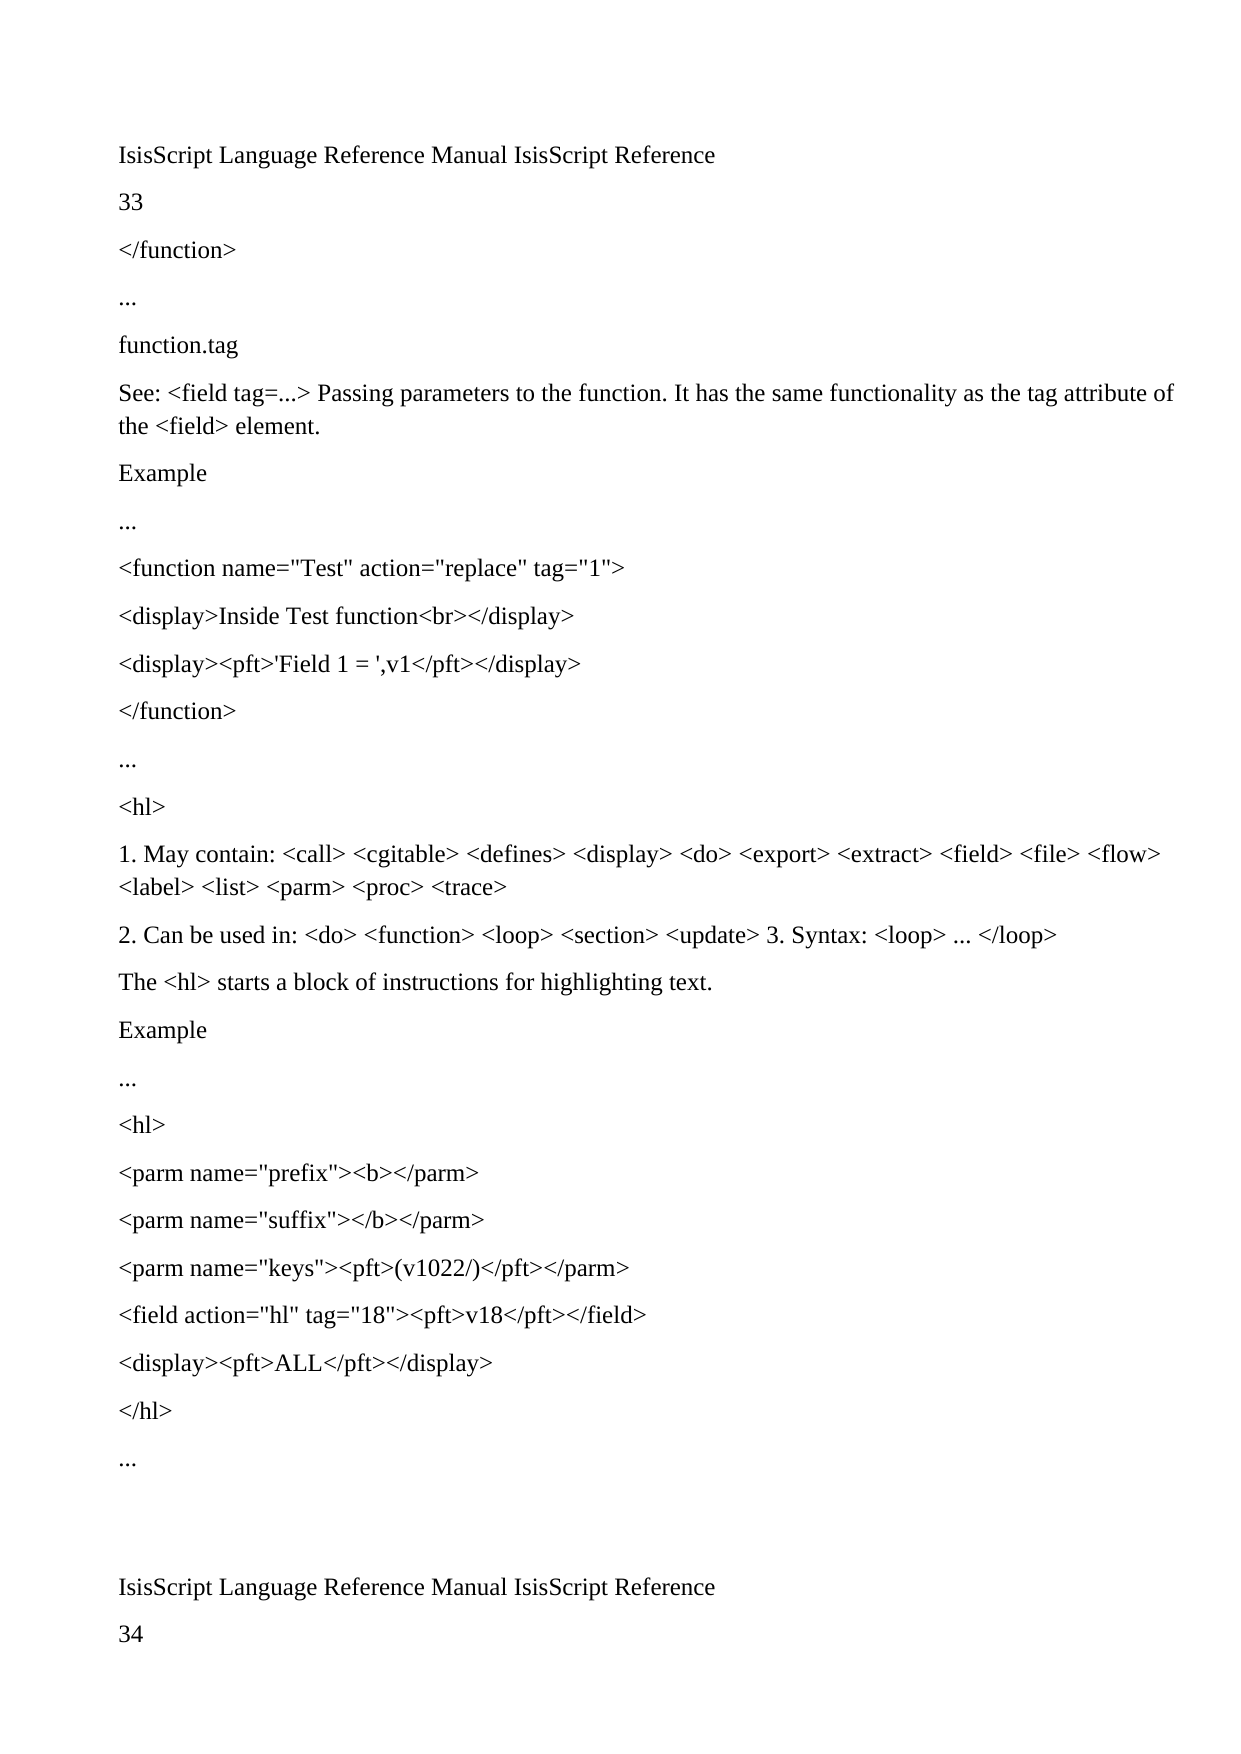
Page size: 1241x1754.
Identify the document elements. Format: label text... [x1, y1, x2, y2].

text 2. Can be used in: <do> <function> <loop> <section> <update> 3. Syntax: <loop> ... </loop> [118, 920, 1181, 948]
text </function> [118, 235, 1181, 264]
text The <hl> starts a block of instructions for highlighting text. [118, 967, 1181, 996]
text 34 [118, 1619, 1181, 1648]
text <parm name="keys"><pft>(v1022/)</pft></parm> [118, 1253, 1181, 1282]
text 1. May contain: <call> <cgitable> <defines> <display> <do> <export> <extract> <field> <file> <flow> <label> <list> <parm> <proc> <trace> [118, 839, 1181, 901]
text Example [118, 458, 1181, 487]
text <function name="Test" action="replace" tag="1"> [118, 553, 1181, 582]
text ... [118, 282, 1181, 311]
text IsisScript Language Reference Manual IsisScript Reference [118, 140, 1181, 168]
text function.tag [118, 330, 1181, 359]
text ... [118, 1063, 1181, 1091]
text <display>Inside Test function<br></display> [118, 601, 1181, 630]
text <parm name="suffix"></b></parm> [118, 1205, 1181, 1234]
text ... [118, 506, 1181, 535]
text <field action="hl" tag="18"><pft>v18</pft></field> [118, 1301, 1181, 1329]
text Example [118, 1015, 1181, 1044]
text <display><pft>ALL</pft></display> [118, 1348, 1181, 1377]
text </function> [118, 696, 1181, 725]
text <display><pft>'Field 1 = ',v1</pft></display> [118, 649, 1181, 677]
text 33 [118, 187, 1181, 216]
text See: <field tag=...> Passing parameters to the function. It has the same functionality as the tag attribute of the <field> element. [118, 378, 1181, 439]
text ... [118, 744, 1181, 773]
text IsisScript Language Reference Manual IsisScript Reference [118, 1572, 1181, 1600]
text <hl> [118, 1110, 1181, 1139]
text ... [118, 1443, 1181, 1472]
text <parm name="prefix"><b></parm> [118, 1158, 1181, 1187]
text </hl> [118, 1396, 1181, 1424]
text <hl> [118, 792, 1181, 820]
